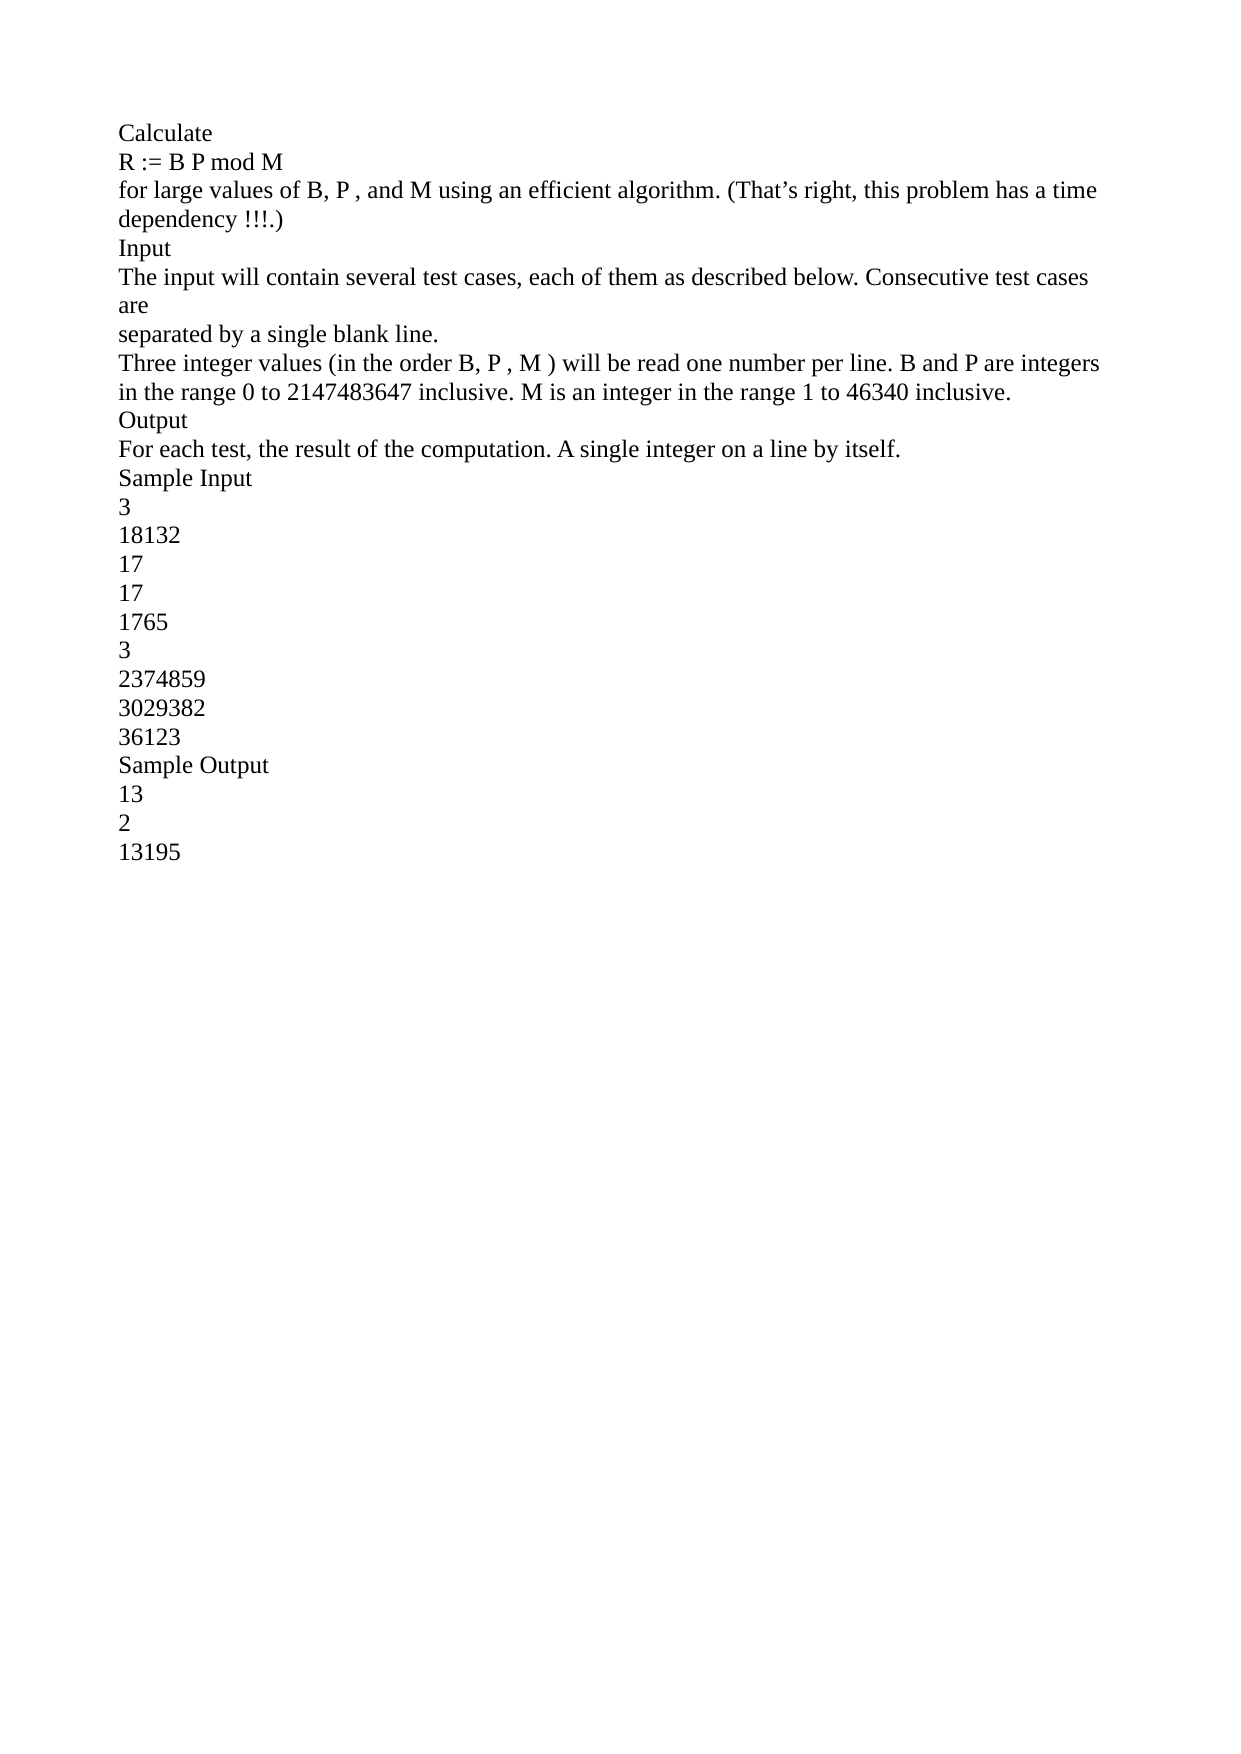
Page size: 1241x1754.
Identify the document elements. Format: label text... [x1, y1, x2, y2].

text 17 [118, 578, 1122, 607]
text Calculate [118, 118, 1122, 147]
text Input [118, 233, 1122, 262]
text separated by a single blank line. [118, 319, 1122, 348]
text in the range 0 to 2147483647 inclusive. M is an integer in the range 1 to 46340 inclusive. [118, 377, 1122, 406]
text 3029382 [118, 693, 1122, 722]
text 3 [118, 636, 1122, 664]
text 18132 [118, 521, 1122, 549]
text 2 [118, 808, 1122, 837]
text 13195 [118, 837, 1122, 866]
text dependency !!!.) [118, 204, 1122, 233]
text 36123 [118, 722, 1122, 751]
text For each test, the result of the computation. A single integer on a line by itself. [118, 434, 1122, 463]
text Sample Output [118, 751, 1122, 779]
text 1765 [118, 607, 1122, 636]
text 13 [118, 779, 1122, 808]
text 17 [118, 549, 1122, 578]
text for large values of B, P , and M using an efficient algorithm. (That’s right, this problem has a time [118, 176, 1122, 204]
text Output [118, 406, 1122, 434]
text R := B P mod M [118, 147, 1122, 176]
text 3 [118, 492, 1122, 521]
text The input will contain several test cases, each of them as described below. Consecutive test cases are [118, 262, 1122, 319]
text 2374859 [118, 664, 1122, 693]
text Three integer values (in the order B, P , M ) will be read one number per line. B and P are integers [118, 348, 1122, 377]
text Sample Input [118, 463, 1122, 492]
